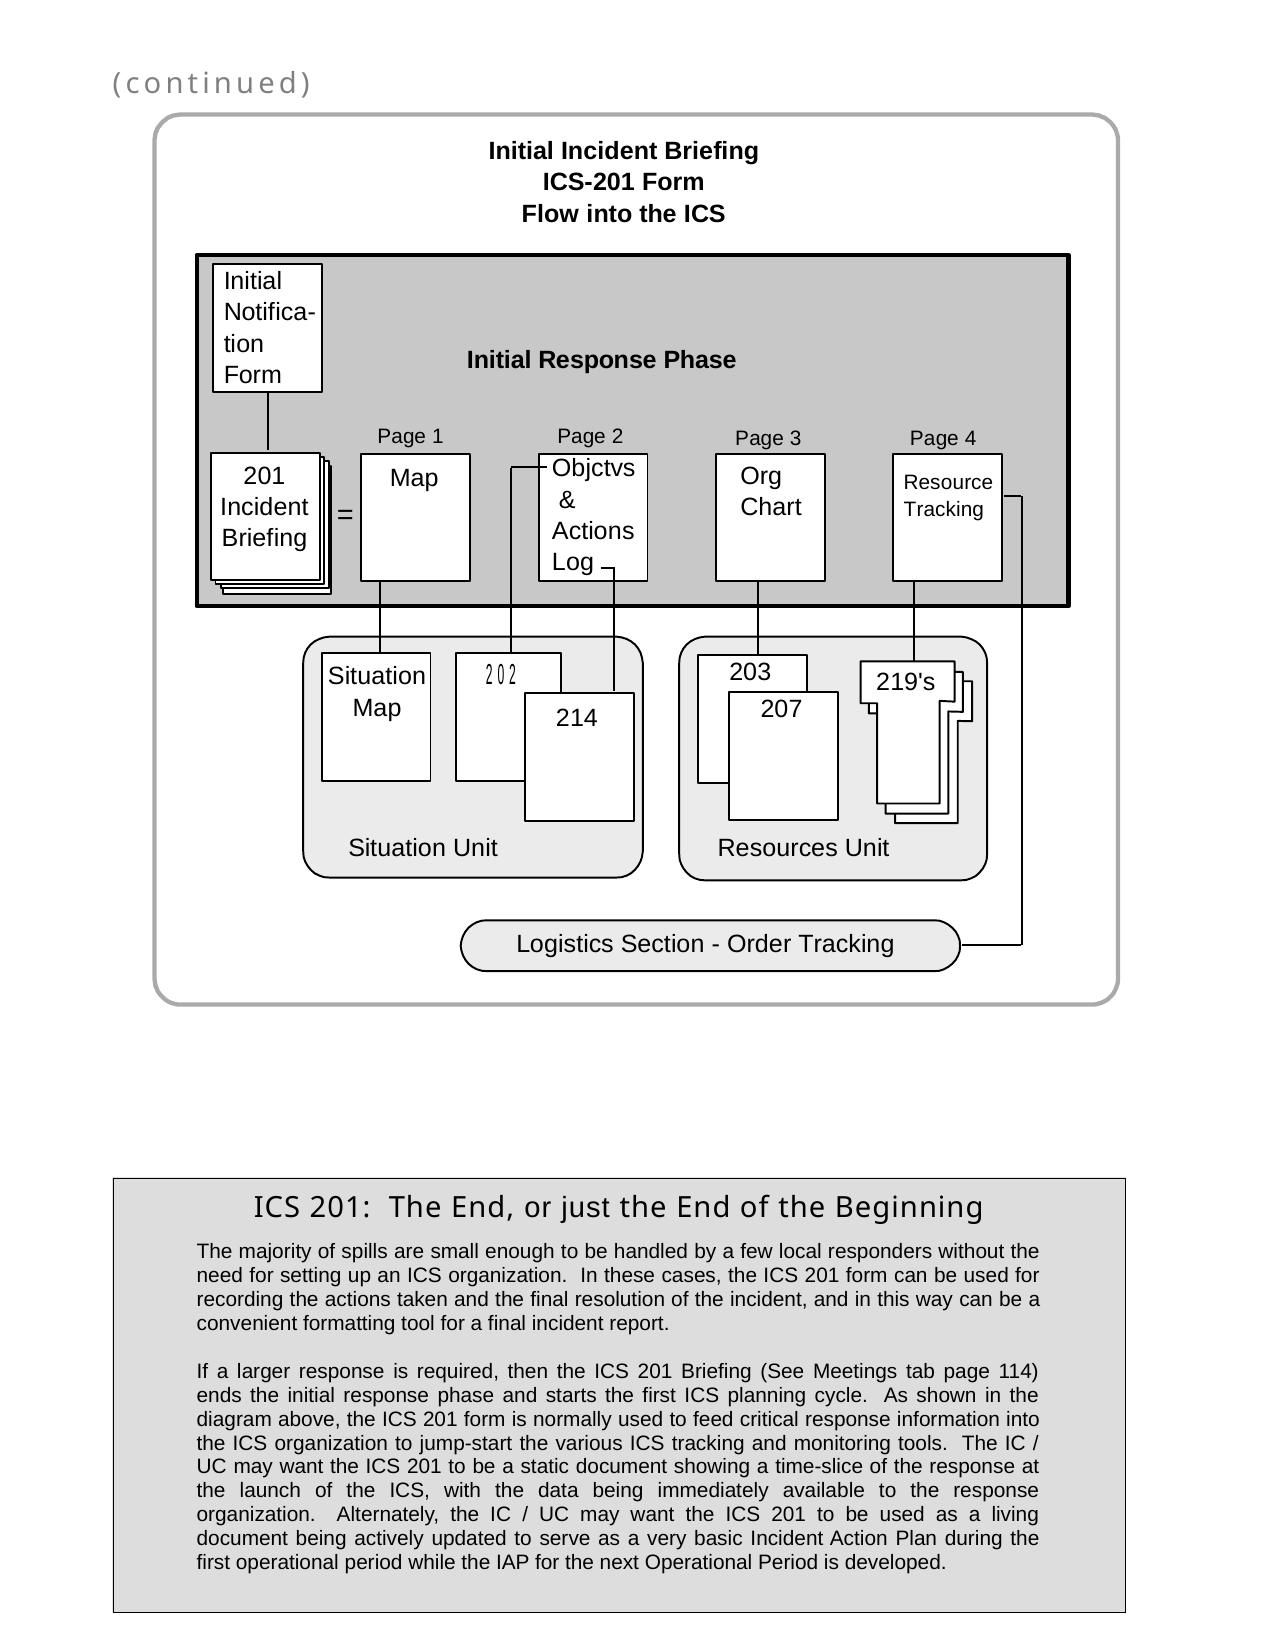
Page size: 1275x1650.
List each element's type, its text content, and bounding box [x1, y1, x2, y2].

text The majority of spills are small enough to be handled by a few local responders without the need for setting up an ICS organization. In these cases, the ICS 201 form can be used for recording the actions taken and the final resolution of the incident, and in this way can be a convenient formatting tool for a final incident report. [196, 1239, 1041, 1334]
subtitle ICS 201: The End, or just the End of the Beginning [121, 1186, 1116, 1226]
text If a larger response is required, then the ICS 201 Briefing (See Meetings tab page 114) ends the initial response phase and starts the first ICS planning cycle. As shown in the diagram above, the ICS 201 form is normally used to feed critical response information into the ICS organization to jump-start the various ICS tracking and monitoring tools. The IC / UC may want the ICS 201 to be a static document showing a time-slice of the response at the launch of the ICS, with the data being immediately available to the response organization. Alternately, the IC / UC may want the ICS 201 to be used as a living document being actively updated to serve as a very basic Incident Action Plan during the first operational period while the IAP for the next Operational Period is developed. [196, 1358, 1041, 1574]
